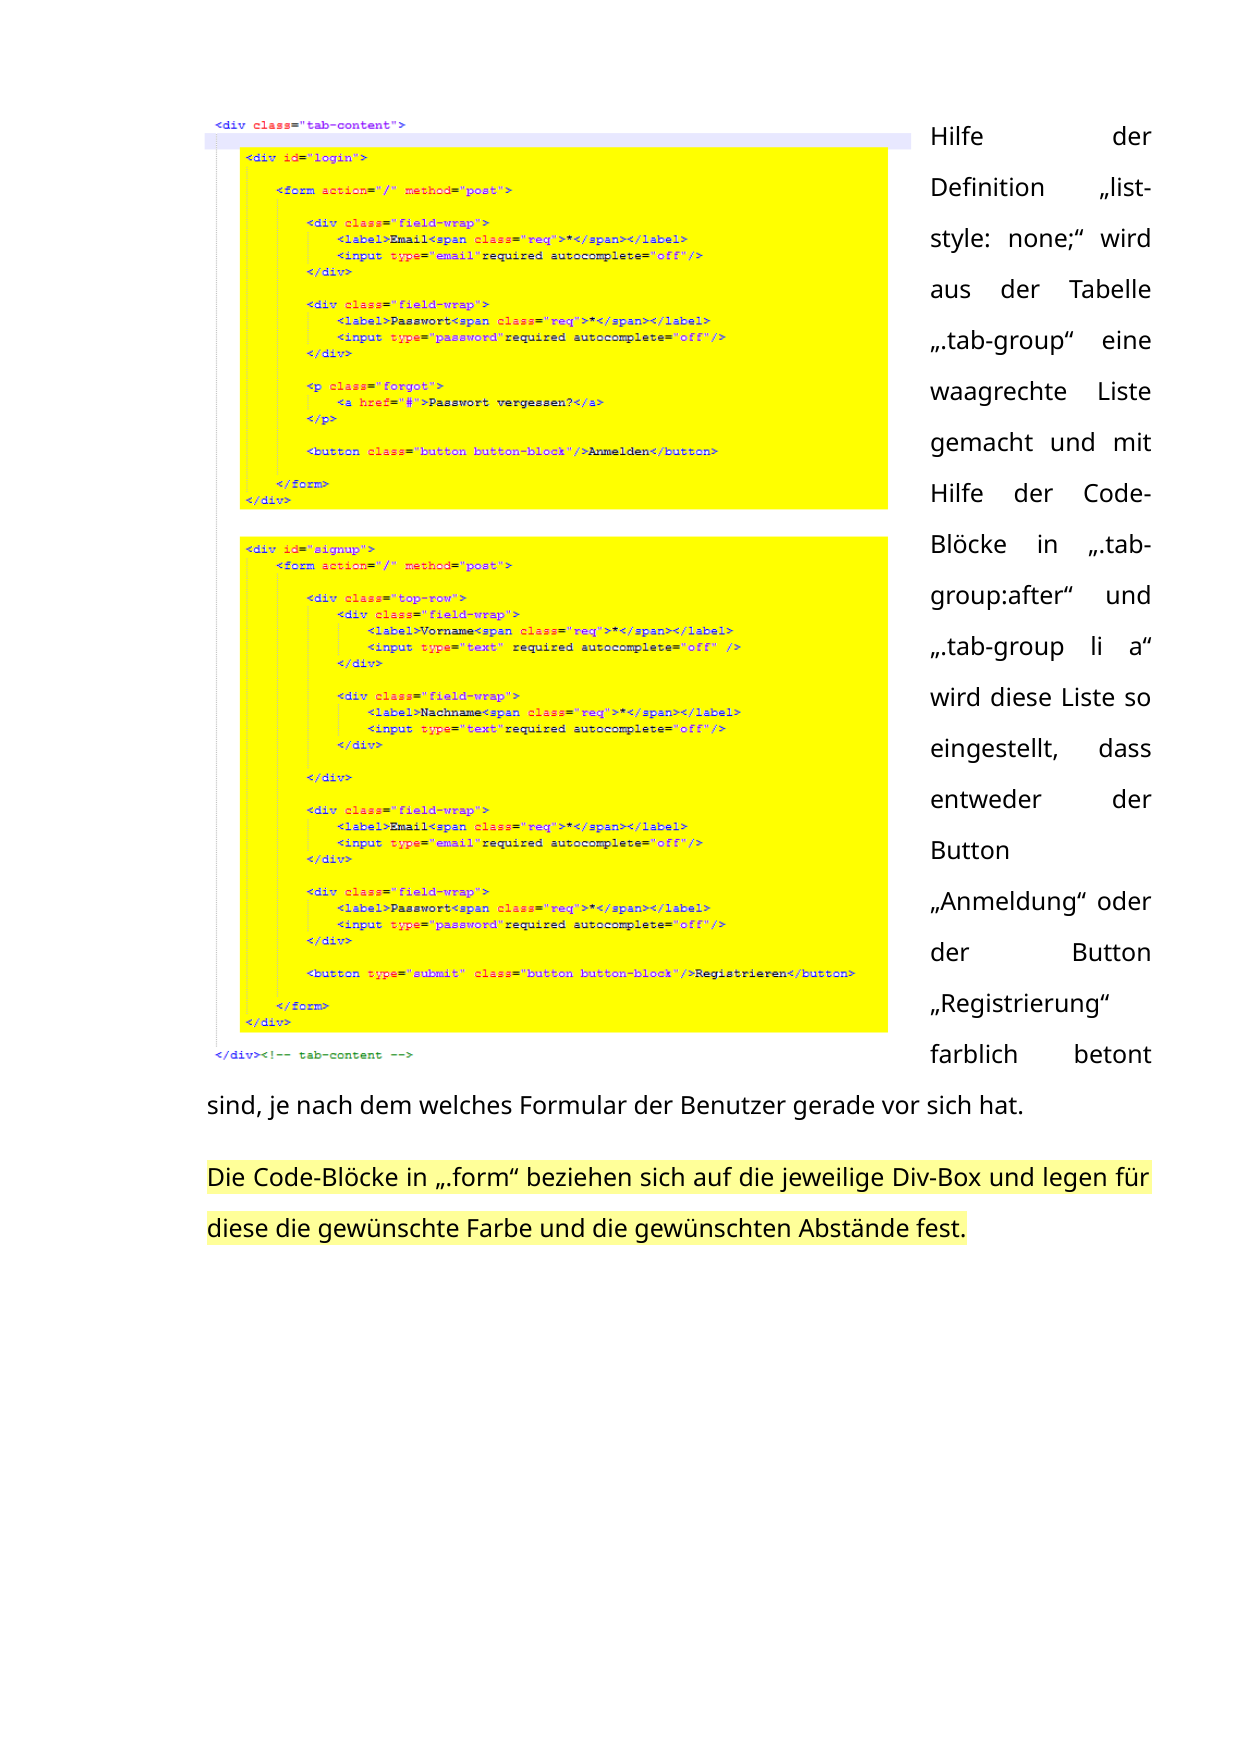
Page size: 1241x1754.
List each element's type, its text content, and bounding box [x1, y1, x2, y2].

picture [204, 119, 912, 1063]
text Die Code-Blöcke in „.form“ beziehen sich auf die jeweilige Div-Box und legen für diese die gewünschte Farbe und die gewünschten Abstände fest. [207, 1160, 1152, 1245]
text Hilfe der Definition „list-style: none;“ wird aus der Tabelle „.tab-group“ eine waagrechte Liste gemacht und mit Hilfe der Code-Blöcke in „.tab-group:after“ und „.tab-group li a“ wird diese Liste so eingestellt, dass entweder der Button „Anmeldung“ oder der Button „Registrierung“ farblich betont sind, je nach dem welches Formular der Benutzer gerade vor sich hat. [207, 118, 1152, 1122]
